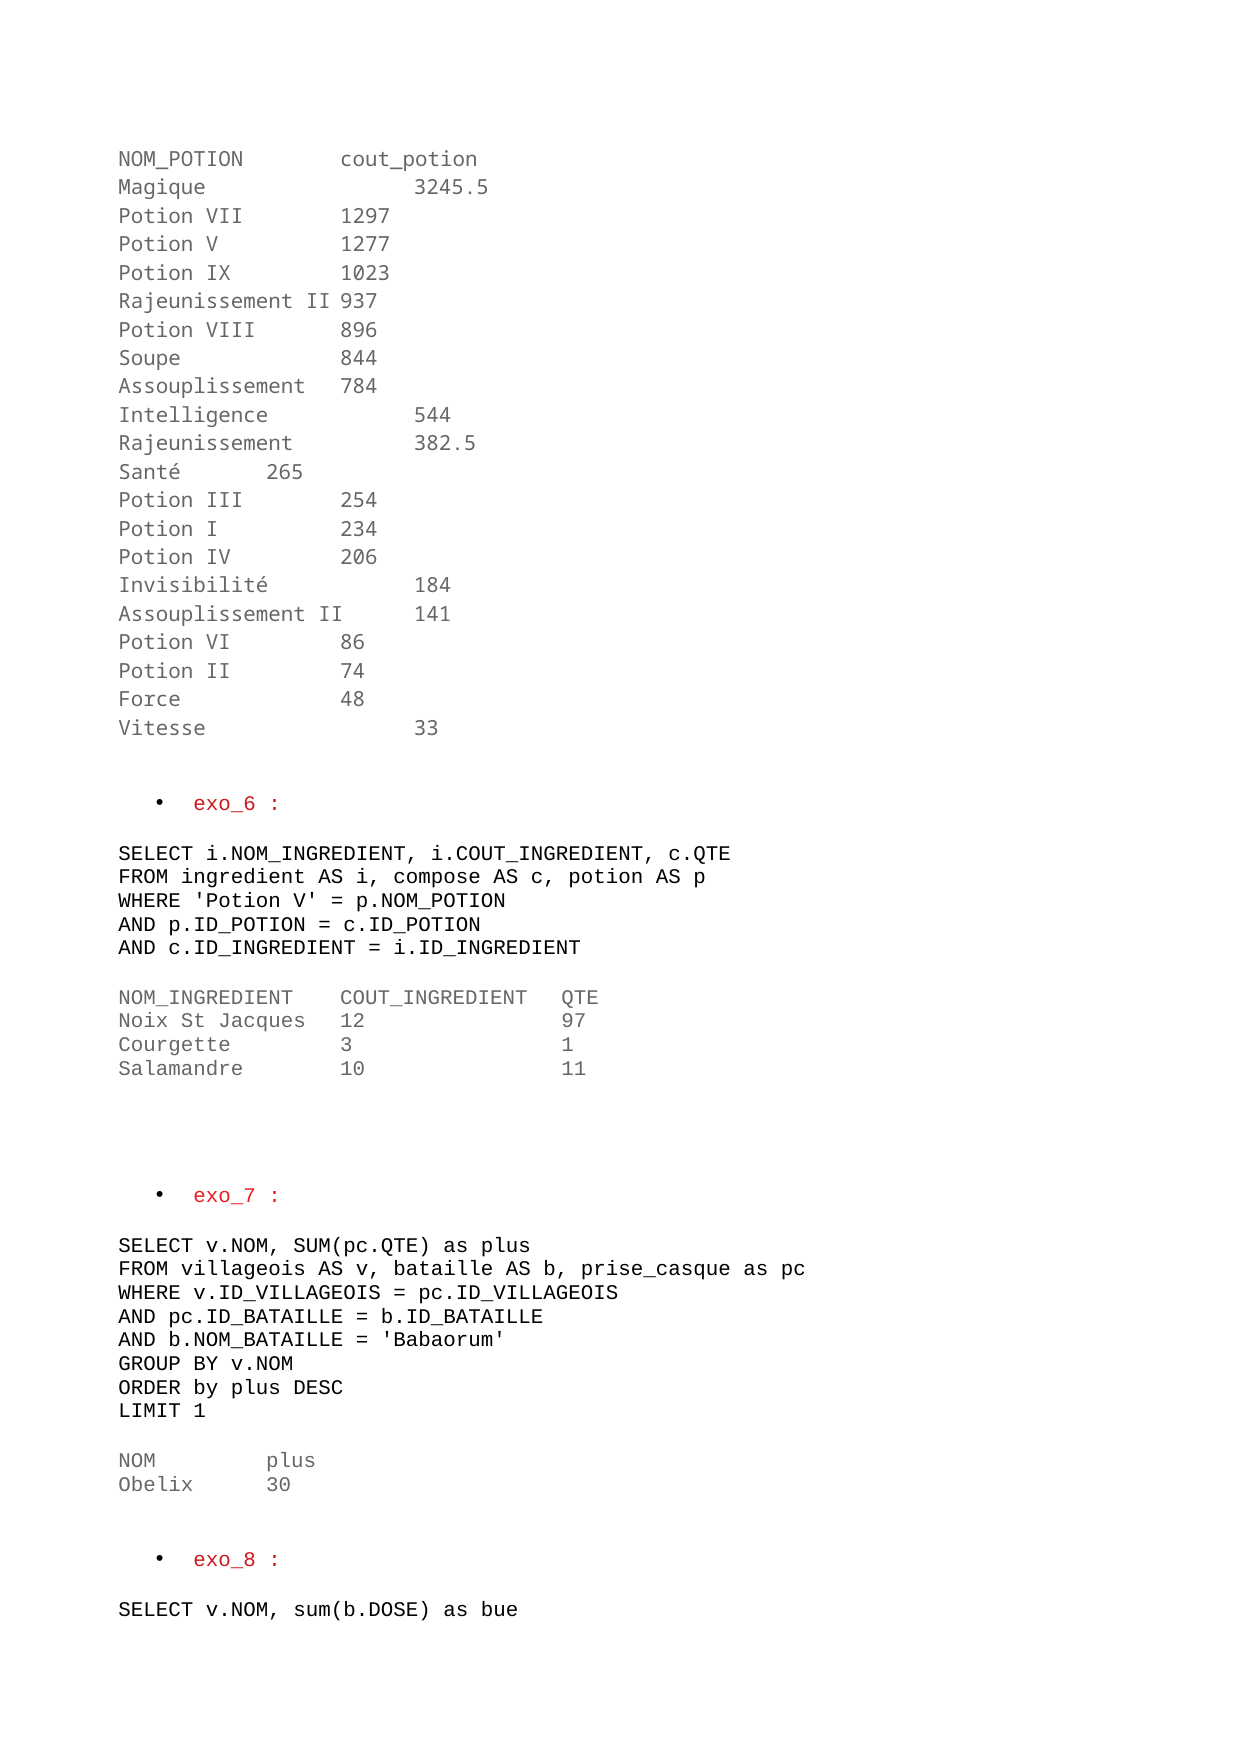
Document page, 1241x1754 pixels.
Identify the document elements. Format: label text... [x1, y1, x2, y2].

text Potion III 254 [118, 485, 1122, 514]
list exo_7 : [156, 1185, 1122, 1209]
text GROUP BY v.NOM [118, 1353, 1122, 1377]
text Intelligence 544 [118, 400, 1122, 428]
text Potion VII 1297 [118, 201, 1122, 229]
list exo_6 : [156, 793, 1122, 817]
text AND b.NOM_BATAILLE = 'Babaorum' [118, 1329, 1122, 1353]
text Noix St Jacques 12 97 [118, 1011, 1122, 1034]
text WHERE 'Potion V' = p.NOM_POTION [118, 890, 1122, 914]
text NOM_INGREDIENT COUT_INGREDIENT QTE [118, 987, 1122, 1011]
text Salamandre 10 11 [118, 1058, 1122, 1081]
text Potion V 1277 [118, 229, 1122, 258]
text Santé 265 [118, 457, 1122, 485]
text ORDER by plus DESC [118, 1377, 1122, 1400]
text Rajeunissement 382.5 [118, 428, 1122, 457]
list exo_8 : [156, 1549, 1122, 1573]
text Force 48 [118, 684, 1122, 713]
text Potion IX 1023 [118, 258, 1122, 286]
text Assouplissement II 141 [118, 599, 1122, 627]
text AND p.ID_POTION = c.ID_POTION [118, 914, 1122, 937]
text Potion II 74 [118, 656, 1122, 684]
text Potion VIII 896 [118, 315, 1122, 343]
text Magique 3245.5 [118, 172, 1122, 201]
text Courgette 3 1 [118, 1034, 1122, 1058]
text SELECT v.NOM, sum(b.DOSE) as bue [118, 1599, 1122, 1622]
text Rajeunissement II 937 [118, 286, 1122, 315]
text NOM plus [118, 1450, 1122, 1473]
text Vitesse 33 [118, 713, 1122, 741]
text Potion VI 86 [118, 627, 1122, 656]
text LIMIT 1 [118, 1400, 1122, 1424]
text WHERE v.ID_VILLAGEOIS = pc.ID_VILLAGEOIS [118, 1282, 1122, 1306]
text Assouplissement 784 [118, 372, 1122, 400]
text Soupe 844 [118, 343, 1122, 372]
text AND pc.ID_BATAILLE = b.ID_BATAILLE [118, 1306, 1122, 1329]
text FROM villageois AS v, bataille AS b, prise_casque as pc [118, 1258, 1122, 1282]
text NOM_POTION cout_potion [118, 144, 1122, 172]
text Potion I 234 [118, 514, 1122, 542]
text FROM ingredient AS i, compose AS c, potion AS p [118, 866, 1122, 890]
text SELECT i.NOM_INGREDIENT, i.COUT_INGREDIENT, c.QTE [118, 843, 1122, 866]
text AND c.ID_INGREDIENT = i.ID_INGREDIENT [118, 937, 1122, 961]
text Obelix 30 [118, 1473, 1122, 1497]
text Invisibilité 184 [118, 571, 1122, 599]
text SELECT v.NOM, SUM(pc.QTE) as plus [118, 1235, 1122, 1258]
text Potion IV 206 [118, 542, 1122, 571]
